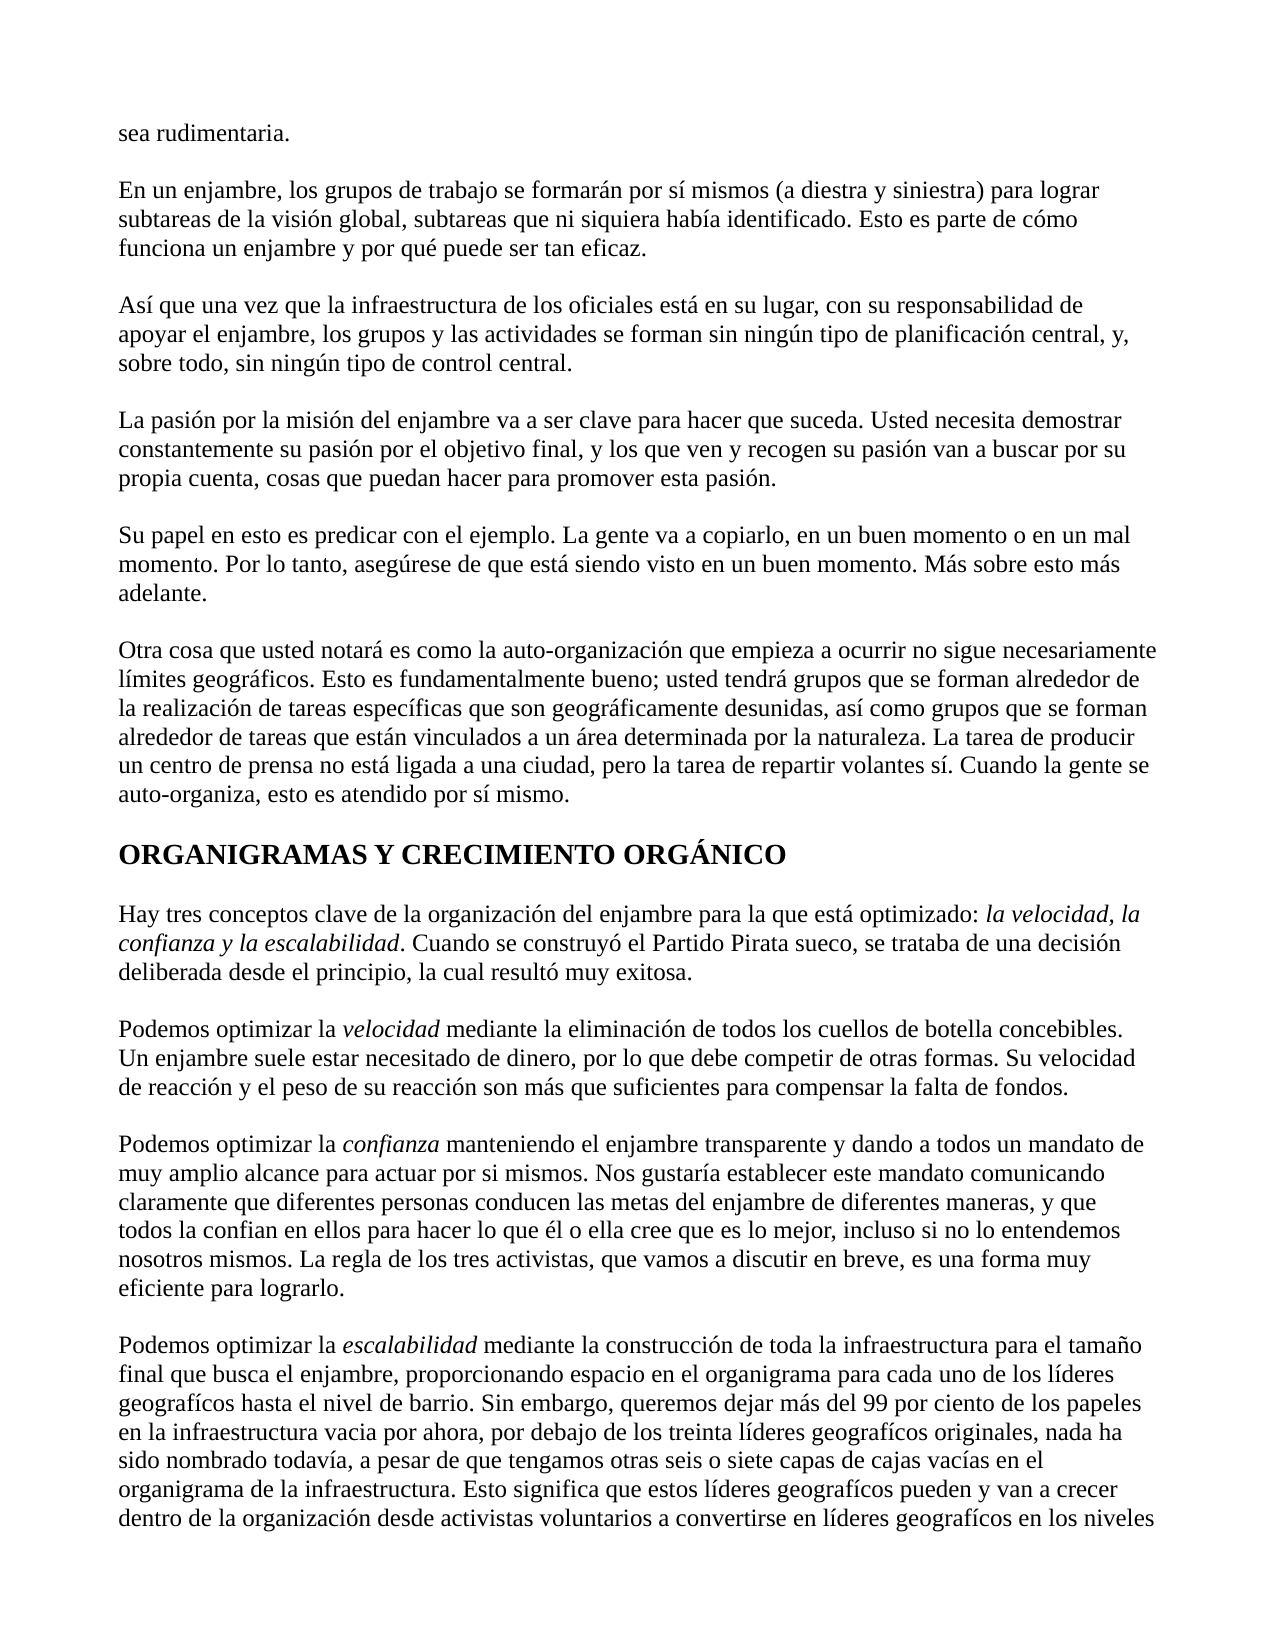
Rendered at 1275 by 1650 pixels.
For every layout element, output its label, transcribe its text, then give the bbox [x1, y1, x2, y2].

text sea rudimentaria. En un enjambre, los grupos de trabajo se formarán por sí mismos (a diestra y siniestra) para lograr subtareas de la visión global, subtareas que ni siquiera había identificado. Esto es parte de cómo funciona un enjambre y por qué puede ser tan eficaz. Así que una vez que la infraestructura de los oficiales está en su lugar, con su responsabilidad de apoyar el enjambre, los grupos y las actividades se forman sin ningún tipo de planificación central, y, sobre todo, sin ningún tipo de control central. La pasión por la misión del enjambre va a ser clave para hacer que suceda. Usted necesita demostrar constantemente su pasión por el objetivo final, y los que ven y recogen su pasión van a buscar por su propia cuenta, cosas que puedan hacer para promover esta pasión. Su papel en esto es predicar con el ejemplo. La gente va a copiarlo, en un buen momento o en un mal momento. Por lo tanto, asegúrese de que está siendo visto en un buen momento. Más sobre esto más adelante. Otra cosa que usted notará es como la auto-organización que empieza a ocurrir no sigue necesariamente límites geográficos. Esto es fundamentalmente bueno; usted tendrá grupos que se forman alrededor de la realización de tareas específicas que son geográficamente desunidas, así como grupos que se forman alrededor de tareas que están vinculados a un área determinada por la naturaleza. La tarea de producir un centro de prensa no está ligada a una ciudad, pero la tarea de repartir volantes sí. Cuando la gente se auto-organiza, esto es atendido por sí mismo. ORGANIGRAMAS Y CRECIMIENTO ORGÁNICO Hay tres conceptos clave de la organización del enjambre para la que está optimizado: la velocidad, la confianza y la escalabilidad. Cuando se construyó el Partido Pirata sueco, se trataba de una decisión deliberada desde el principio, la cual resultó muy exitosa. Podemos optimizar la velocidad mediante la eliminación de todos los cuellos de botella concebibles. Un enjambre suele estar necesitado de dinero, por lo que debe competir de otras formas. Su velocidad de reacción y el peso de su reacción son más que suficientes para compensar la falta de fondos. Podemos optimizar la confianza manteniendo el enjambre transparente y dando a todos un mandato de muy amplio alcance para actuar por si mismos. Nos gustaría establecer este mandato comunicando claramente que diferentes personas conducen las metas del enjambre de diferentes maneras, y que todos la confian en ellos para hacer lo que él o ella cree que es lo mejor, incluso si no lo entendemos nosotros mismos. La regla de los tres activistas, que vamos a discutir en breve, es una forma muy eficiente para lograrlo. Podemos optimizar la escalabilidad mediante la construcción de toda la infraestructura para el tamaño final que busca el enjambre, proporcionando espacio en el organigrama para cada uno de los líderes geografícos hasta el nivel de barrio. Sin embargo, queremos dejar más del 99 por ciento de los papeles en la infraestructura vacia por ahora, por debajo de los treinta líderes geografícos originales, nada ha sido nombrado todavía, a pesar de que tengamos otras seis o siete capas de cajas vacías en el organigrama de la infraestructura. Esto significa que estos líderes geografícos pueden y van a crecer dentro de la organización desde activistas voluntarios a convertirse en líderes geografícos en los niveles [118, 118, 1157, 1532]
